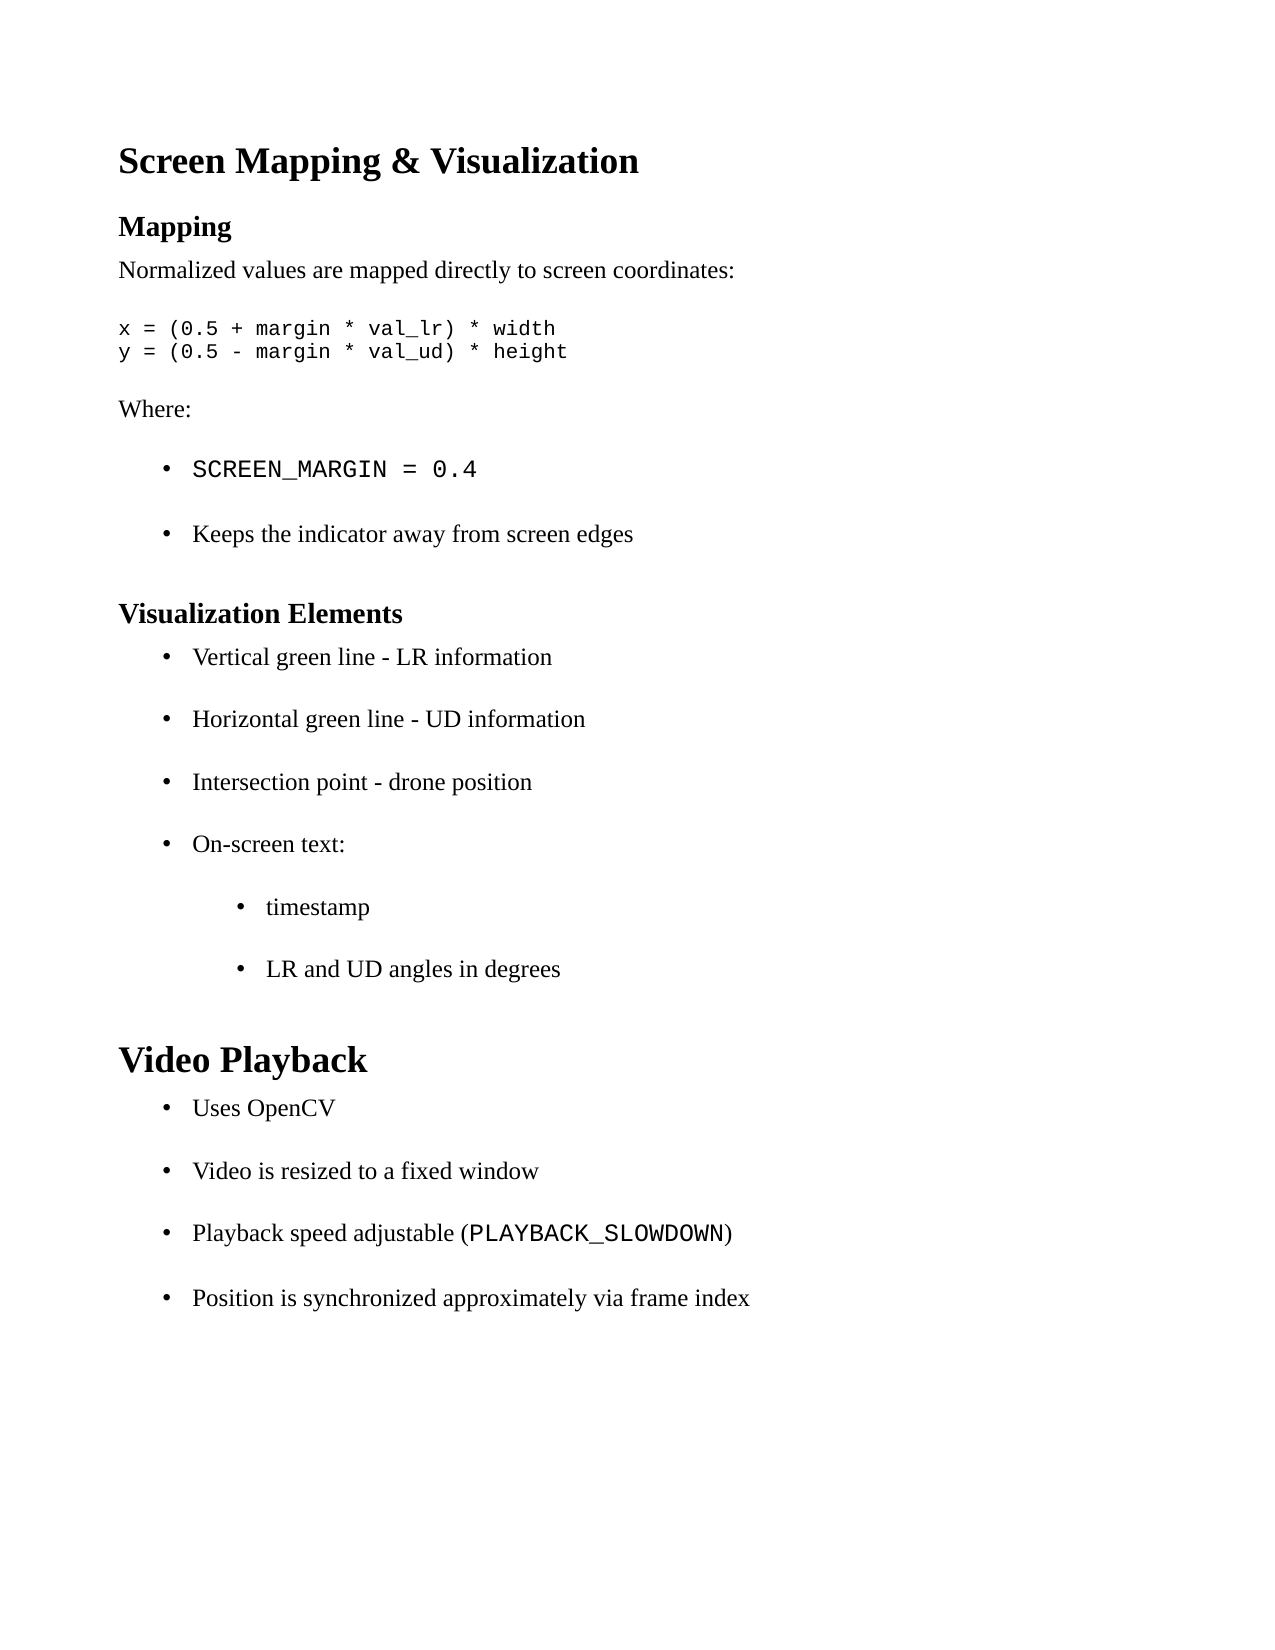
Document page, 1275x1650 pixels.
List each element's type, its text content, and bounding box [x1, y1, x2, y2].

list Intersection point - drone position [162, 767, 1157, 796]
subtitle Mapping [118, 209, 1157, 243]
list LR and UD angles in degrees [236, 954, 1157, 983]
list Keeps the indicator away from screen edges [162, 519, 1157, 548]
list SCREEN_MARGIN = 0.4 [162, 457, 1157, 485]
list On-screen text: [162, 829, 1157, 858]
text x = (0.5 + margin * val_lr) * width [118, 318, 1157, 341]
list timestamp [236, 892, 1157, 921]
list Horizontal green line - UD information [162, 704, 1157, 733]
subtitle Visualization Elements [118, 596, 1157, 629]
subtitle Screen Mapping & Visualization [118, 139, 1157, 182]
list Playback speed adjustable (PLAYBACK_SLOWDOWN) [162, 1218, 1157, 1249]
list Position is synchronized approximately via frame index [162, 1283, 1157, 1312]
list Vertical green line - LR information [162, 642, 1157, 671]
subtitle Video Playback [118, 1038, 1157, 1081]
text Where: [118, 394, 1157, 423]
text Normalized values are mapped directly to screen coordinates: [118, 255, 1157, 284]
list Uses OpenCV [162, 1093, 1157, 1122]
text y = (0.5 - margin * val_ud) * height [118, 341, 1157, 365]
list Video is resized to a fixed window [162, 1156, 1157, 1185]
